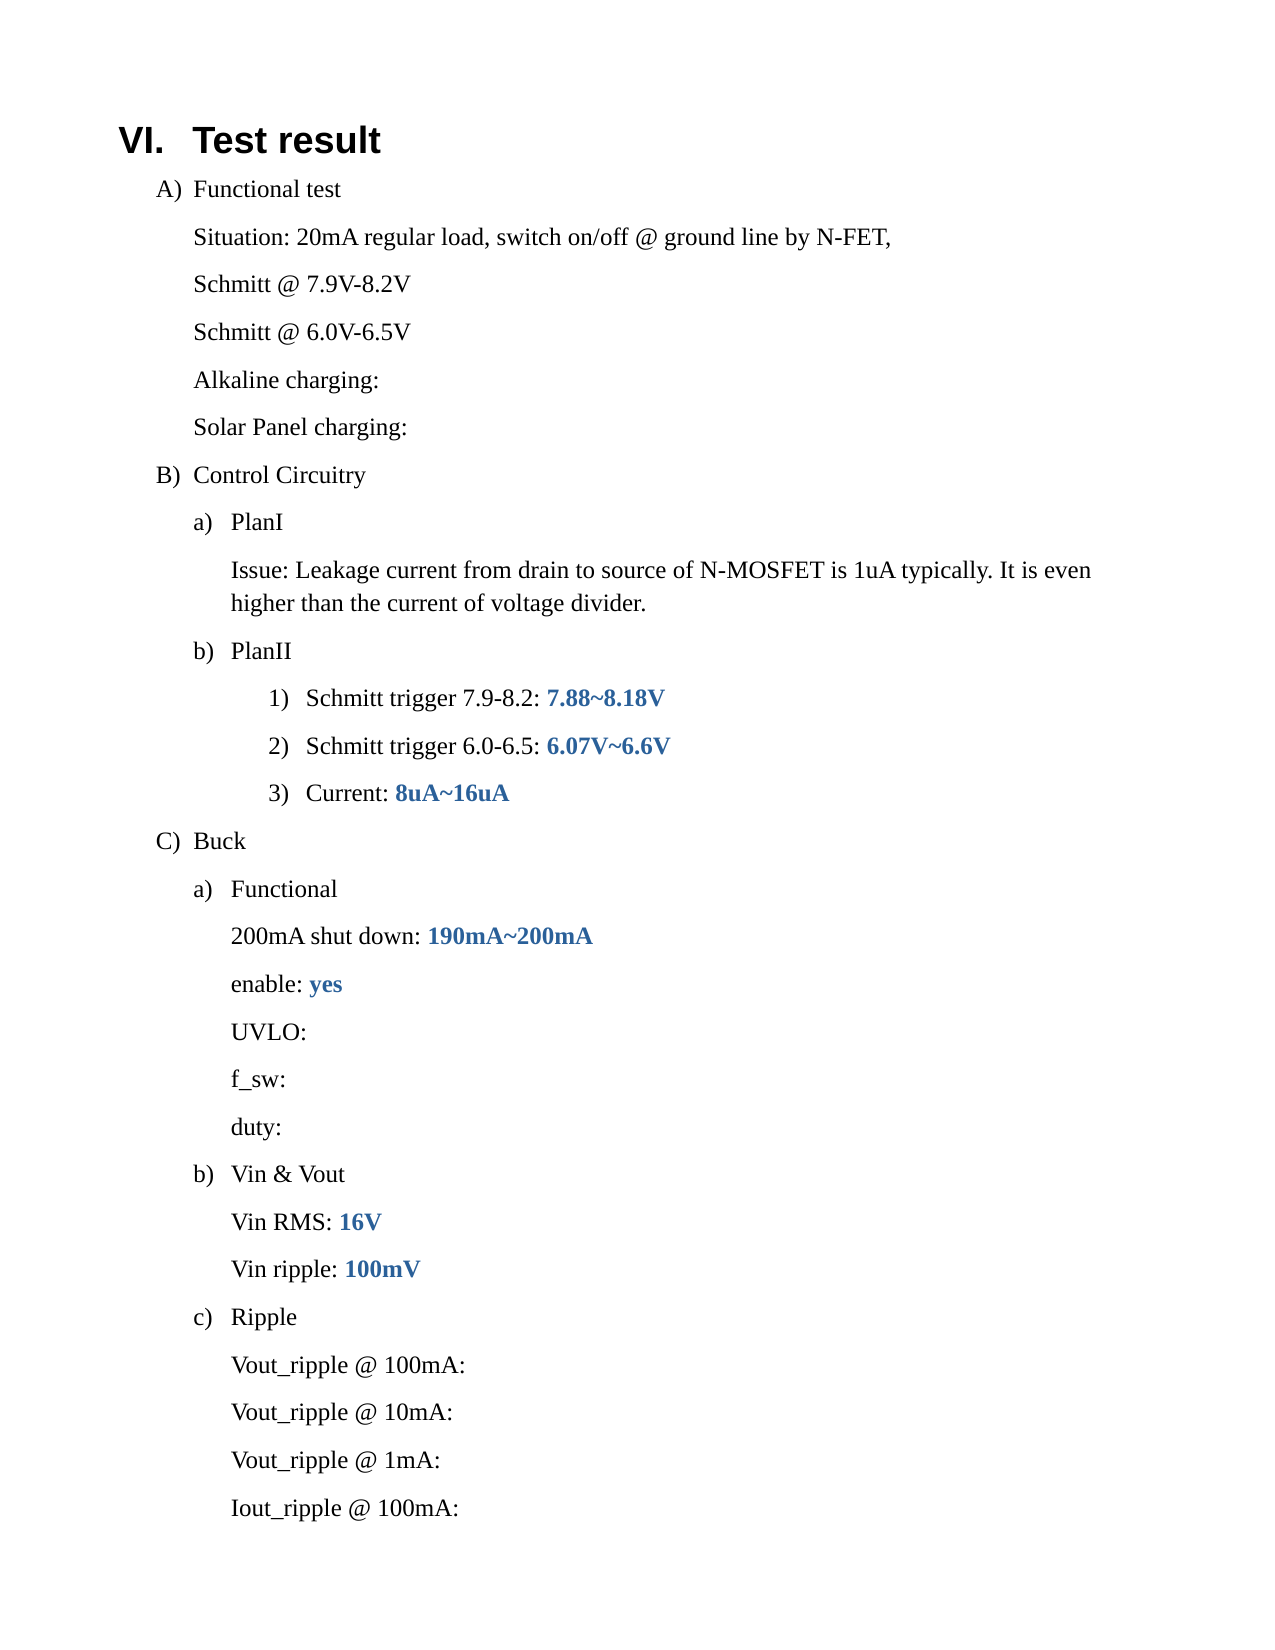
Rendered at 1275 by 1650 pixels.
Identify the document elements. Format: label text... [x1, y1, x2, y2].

list 200mA shut down: 190mA~200mA [193, 921, 1157, 950]
list Solar Panel charging: [156, 412, 1157, 441]
list Ripple [193, 1302, 1157, 1331]
list Iout_ripple @ 100mA: [193, 1493, 1157, 1521]
list Control Circuitry [156, 460, 1157, 489]
list UVLO: [193, 1017, 1157, 1045]
list Vout_ripple @ 10mA: [193, 1397, 1157, 1426]
list Alkaline charging: [156, 365, 1157, 393]
list Schmitt @ 7.9V-8.2V [156, 269, 1157, 298]
list Current: 8uA~16uA [268, 778, 1157, 807]
list Functional [193, 874, 1157, 902]
list Issue: Leakage current from drain to source of N-MOSFET is 1uA typically. It is even higher than the current of voltage divider. [193, 555, 1157, 617]
list PlanII [193, 636, 1157, 664]
list enable: yes [193, 969, 1157, 998]
list Vin RMS: 16V [193, 1207, 1157, 1236]
list Schmitt @ 6.0V-6.5V [156, 317, 1157, 346]
list Vout_ripple @ 100mA: [193, 1350, 1157, 1378]
list PlanI [193, 507, 1157, 536]
list duty: [193, 1112, 1157, 1141]
list Schmitt trigger 7.9-8.2: 7.88~8.18V [268, 683, 1157, 712]
list Vout_ripple @ 1mA: [193, 1445, 1157, 1474]
list Vin ripple: 100mV [193, 1254, 1157, 1283]
list Situation: 20mA regular load, switch on/off @ ground line by N-FET, [156, 222, 1157, 251]
subtitle Test result [118, 118, 1157, 162]
list Schmitt trigger 6.0-6.5: 6.07V~6.6V [268, 731, 1157, 760]
list Functional test [156, 174, 1157, 203]
list Buck [156, 826, 1157, 855]
list f_sw: [193, 1064, 1157, 1093]
list Vin & Vout [193, 1159, 1157, 1188]
